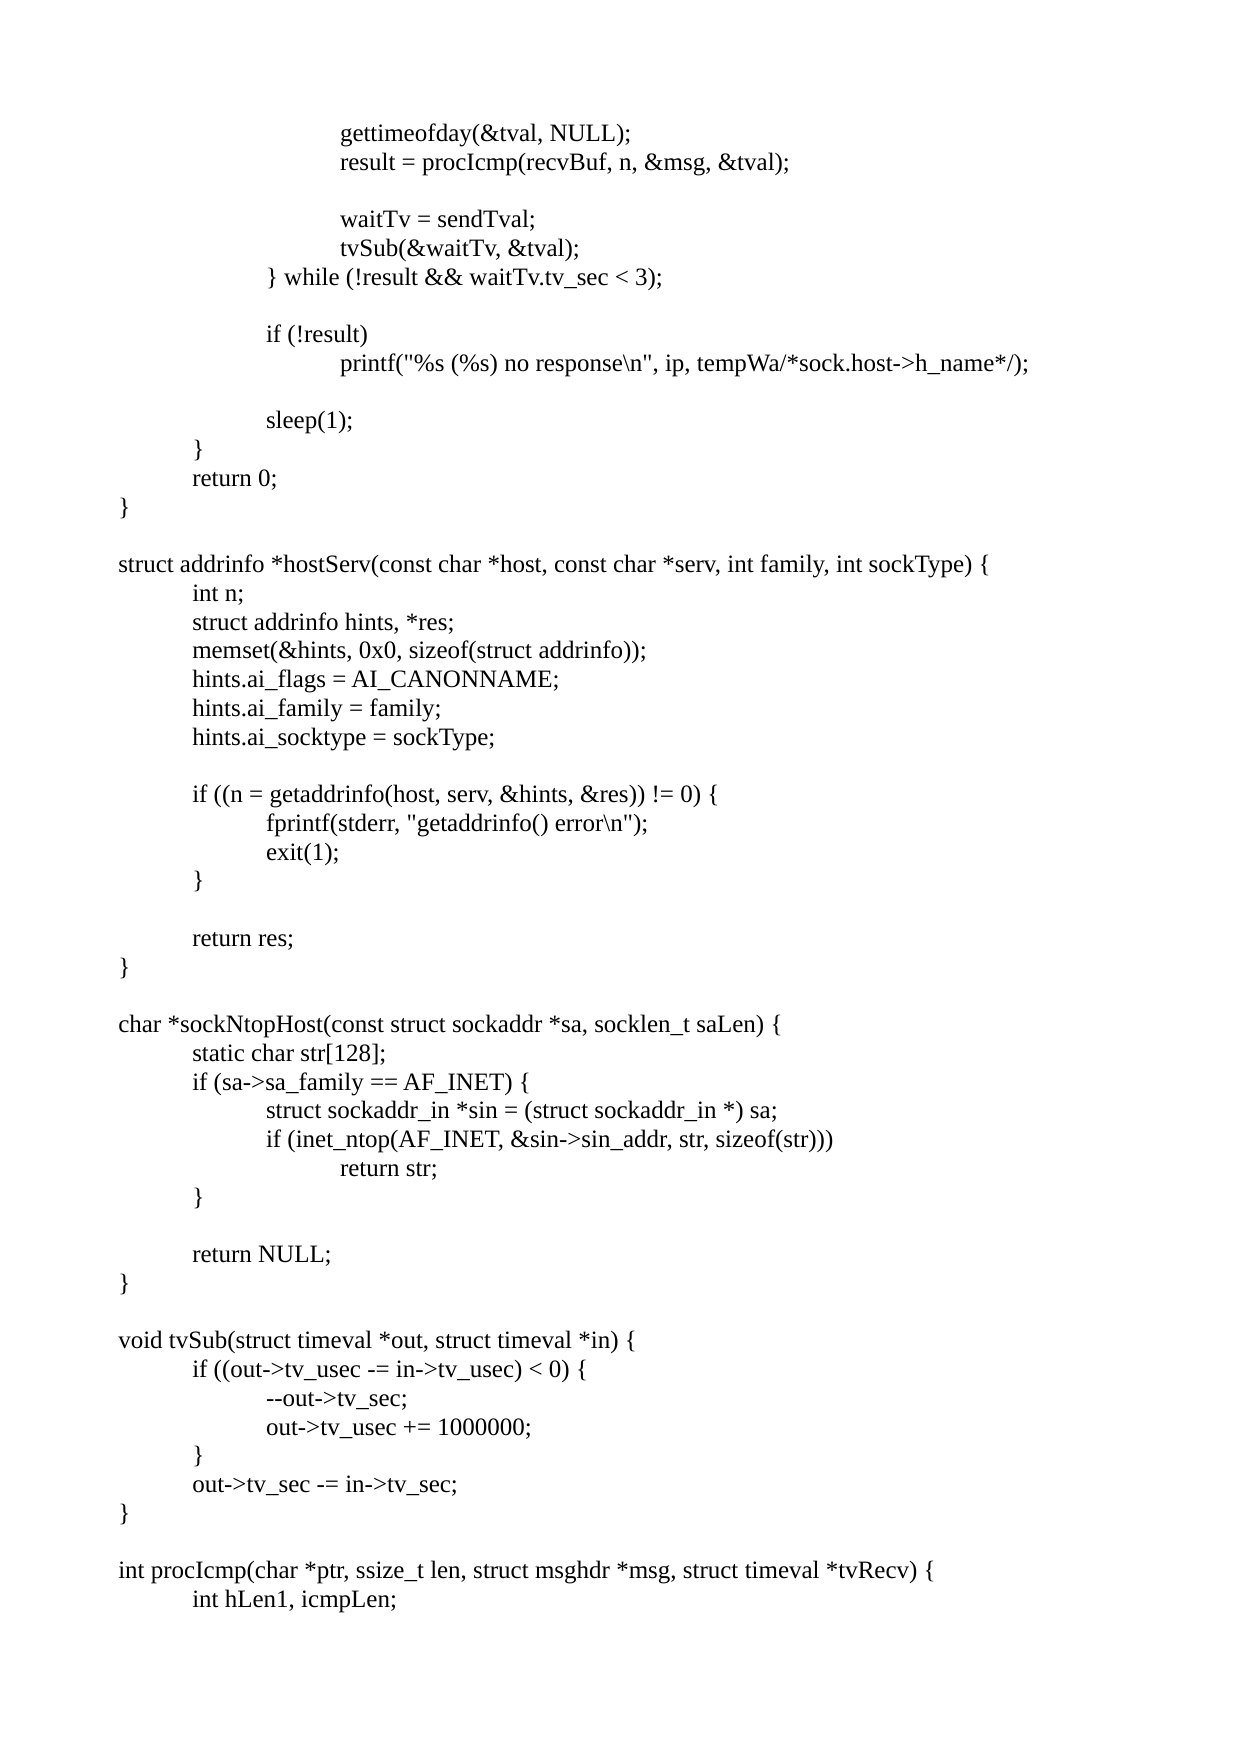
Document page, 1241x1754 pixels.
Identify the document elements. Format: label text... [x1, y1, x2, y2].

text hints.ai_socktype = sockType; [118, 722, 1122, 751]
text } [118, 434, 1122, 463]
text int hLen1, icmpLen; [118, 1584, 1122, 1613]
text sleep(1); [118, 406, 1122, 434]
text return str; [118, 1153, 1122, 1182]
text struct addrinfo hints, *res; [118, 607, 1122, 636]
text fprintf(stderr, "getaddrinfo() error\n"); [118, 808, 1122, 837]
text struct addrinfo *hostServ(const char *host, const char *serv, int family, int sockType) { [118, 549, 1122, 578]
text out->tv_usec += 1000000; [118, 1412, 1122, 1441]
text if ((out->tv_usec -= in->tv_usec) < 0) { [118, 1354, 1122, 1383]
text result = procIcmp(recvBuf, n, &msg, &tval); [118, 147, 1122, 176]
text } [118, 1268, 1122, 1297]
text } [118, 1498, 1122, 1527]
text hints.ai_flags = AI_CANONNAME; [118, 664, 1122, 693]
text } [118, 1182, 1122, 1211]
text if (inet_ntop(AF_INET, &sin->sin_addr, str, sizeof(str))) [118, 1124, 1122, 1153]
text tvSub(&waitTv, &tval); [118, 233, 1122, 262]
text static char str[128]; [118, 1038, 1122, 1067]
text void tvSub(struct timeval *out, struct timeval *in) { [118, 1326, 1122, 1354]
text printf("%s (%s) no response\n", ip, tempWa/*sock.host->h_name*/); [118, 348, 1122, 377]
text } while (!result && waitTv.tv_sec < 3); [118, 262, 1122, 291]
text --out->tv_sec; [118, 1383, 1122, 1412]
text } [118, 1441, 1122, 1469]
text out->tv_sec -= in->tv_sec; [118, 1469, 1122, 1498]
text return res; [118, 923, 1122, 952]
text gettimeofday(&tval, NULL); [118, 118, 1122, 147]
text int procIcmp(char *ptr, ssize_t len, struct msghdr *msg, struct timeval *tvRecv) { [118, 1556, 1122, 1584]
text int n; [118, 578, 1122, 607]
text exit(1); [118, 837, 1122, 866]
text if (sa->sa_family == AF_INET) { [118, 1067, 1122, 1096]
text return 0; [118, 463, 1122, 492]
text char *sockNtopHost(const struct sockaddr *sa, socklen_t saLen) { [118, 1009, 1122, 1038]
text } [118, 492, 1122, 521]
text struct sockaddr_in *sin = (struct sockaddr_in *) sa; [118, 1096, 1122, 1124]
text memset(&hints, 0x0, sizeof(struct addrinfo)); [118, 636, 1122, 664]
text } [118, 952, 1122, 981]
text hints.ai_family = family; [118, 693, 1122, 722]
text return NULL; [118, 1239, 1122, 1268]
text if (!result) [118, 319, 1122, 348]
text waitTv = sendTval; [118, 204, 1122, 233]
text } [118, 866, 1122, 894]
text if ((n = getaddrinfo(host, serv, &hints, &res)) != 0) { [118, 779, 1122, 808]
